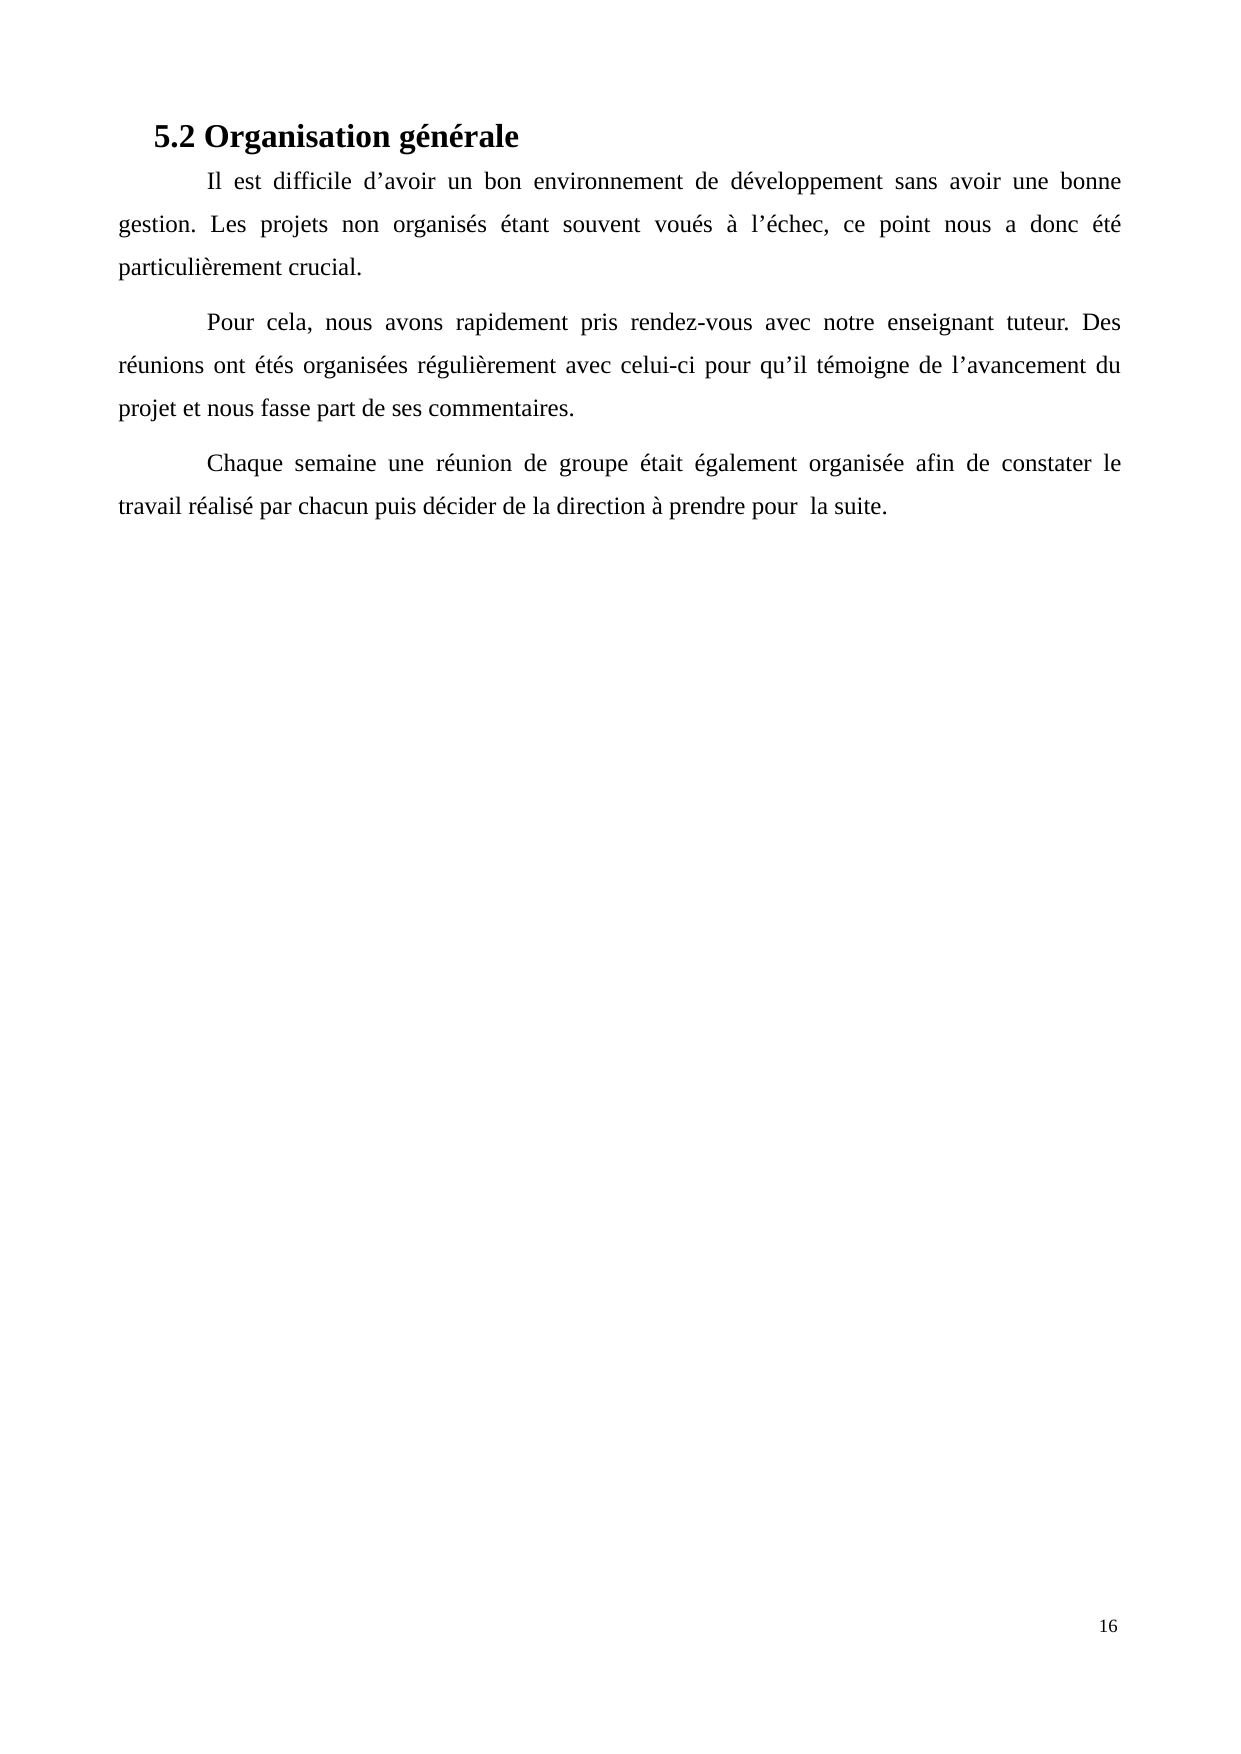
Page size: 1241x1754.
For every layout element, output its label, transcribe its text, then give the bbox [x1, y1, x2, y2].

text Chaque semaine une réunion de groupe était également organisée afin de constater le travail réalisé par chacun puis décider de la direction à prendre pour la suite. [118, 448, 1122, 520]
text Il est difficile d’avoir un bon environnement de développement sans avoir une bonne gestion. Les projets non organisés étant souvent voués à l’échec, ce point nous a donc été particulièrement crucial. [118, 166, 1122, 281]
text Pour cela, nous avons rapidement pris rendez-vous avec notre enseignant tuteur. Des réunions ont étés organisées régulièrement avec celui-ci pour qu’il témoigne de l’avancement du projet et nous fasse part de ses commentaires. [118, 307, 1122, 422]
subtitle Organisation générale [153, 116, 1104, 154]
